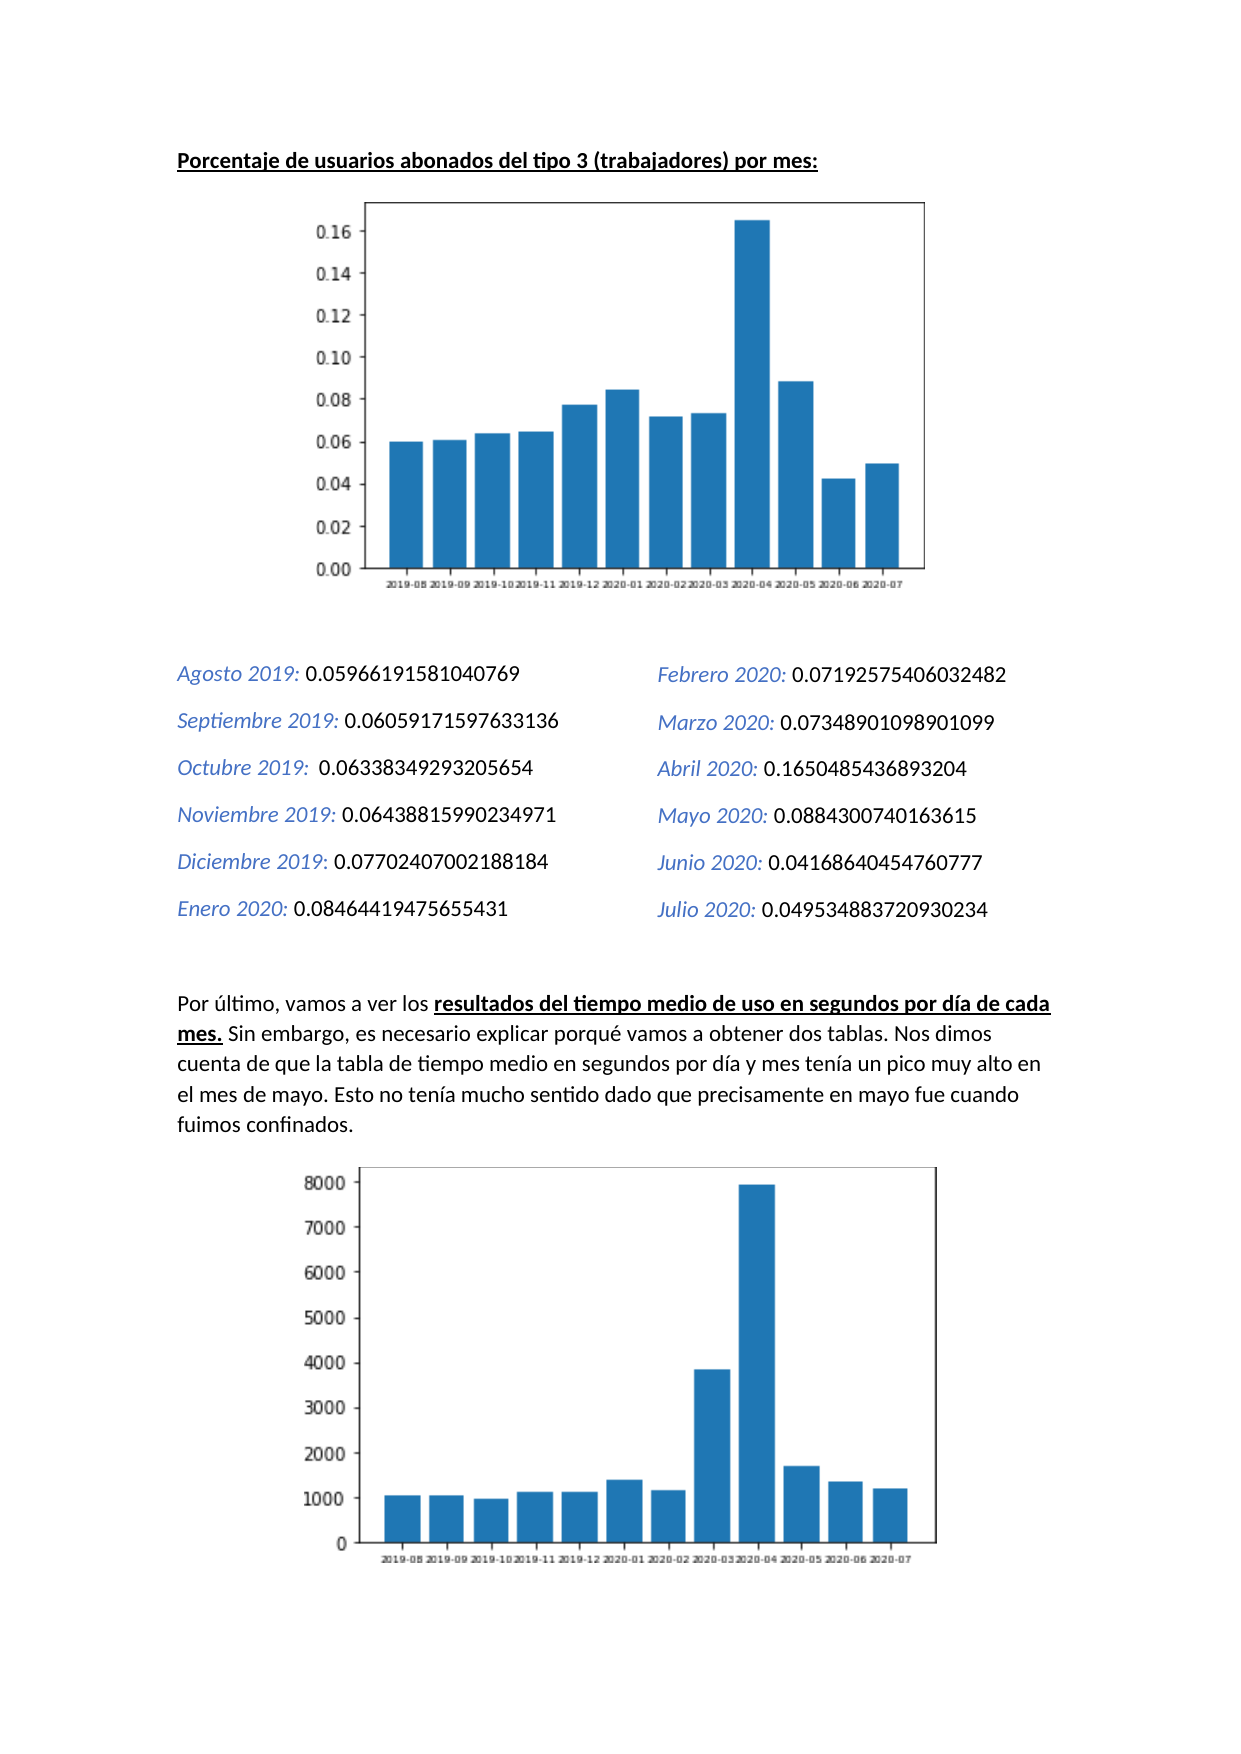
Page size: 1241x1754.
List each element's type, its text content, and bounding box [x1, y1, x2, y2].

text Diciembre 2019: 0.07702407002188184 [177, 847, 563, 875]
text Septiembre 2019: 0.06059171597633136 [177, 707, 563, 734]
text Octubre 2019: 0.06338349293205654 [177, 753, 563, 781]
picture [304, 1167, 937, 1563]
text Por último, vamos a ver los resultados del tiempo medio de uso en segundos por día de cada mes. Sin embargo, es necesario explicar porqué vamos a obtener dos tablas. Nos dimos cuenta de que la tabla de tiempo medio en segundos por día y mes tenía un pico muy alto en el mes de mayo. Esto no tenía mucho sentido dado que precisamente en mayo fue cuando fuimos confinados. [177, 989, 1060, 1138]
text Junio 2020: 0.04168640454760777 [657, 848, 1082, 876]
text Agosto 2019: 0.05966191581040769 [177, 659, 563, 688]
picture [316, 202, 925, 588]
text Noviembre 2019: 0.06438815990234971 [177, 800, 563, 828]
text Mayo 2020: 0.0884300740163615 [657, 801, 1082, 829]
text Julio 2020: 0.049534883720930234 [657, 895, 1082, 923]
text Enero 2020: 0.08464419475655431 [177, 894, 563, 922]
text Abril 2020: 0.1650485436893204 [657, 754, 1082, 782]
text Marzo 2020: 0.07348901098901099 [657, 708, 1082, 736]
subtitle Porcentaje de usuarios abonados del tipo 3 (trabajadores) por mes: [177, 146, 1082, 174]
text Febrero 2020: 0.07192575406032482 [657, 661, 1082, 689]
